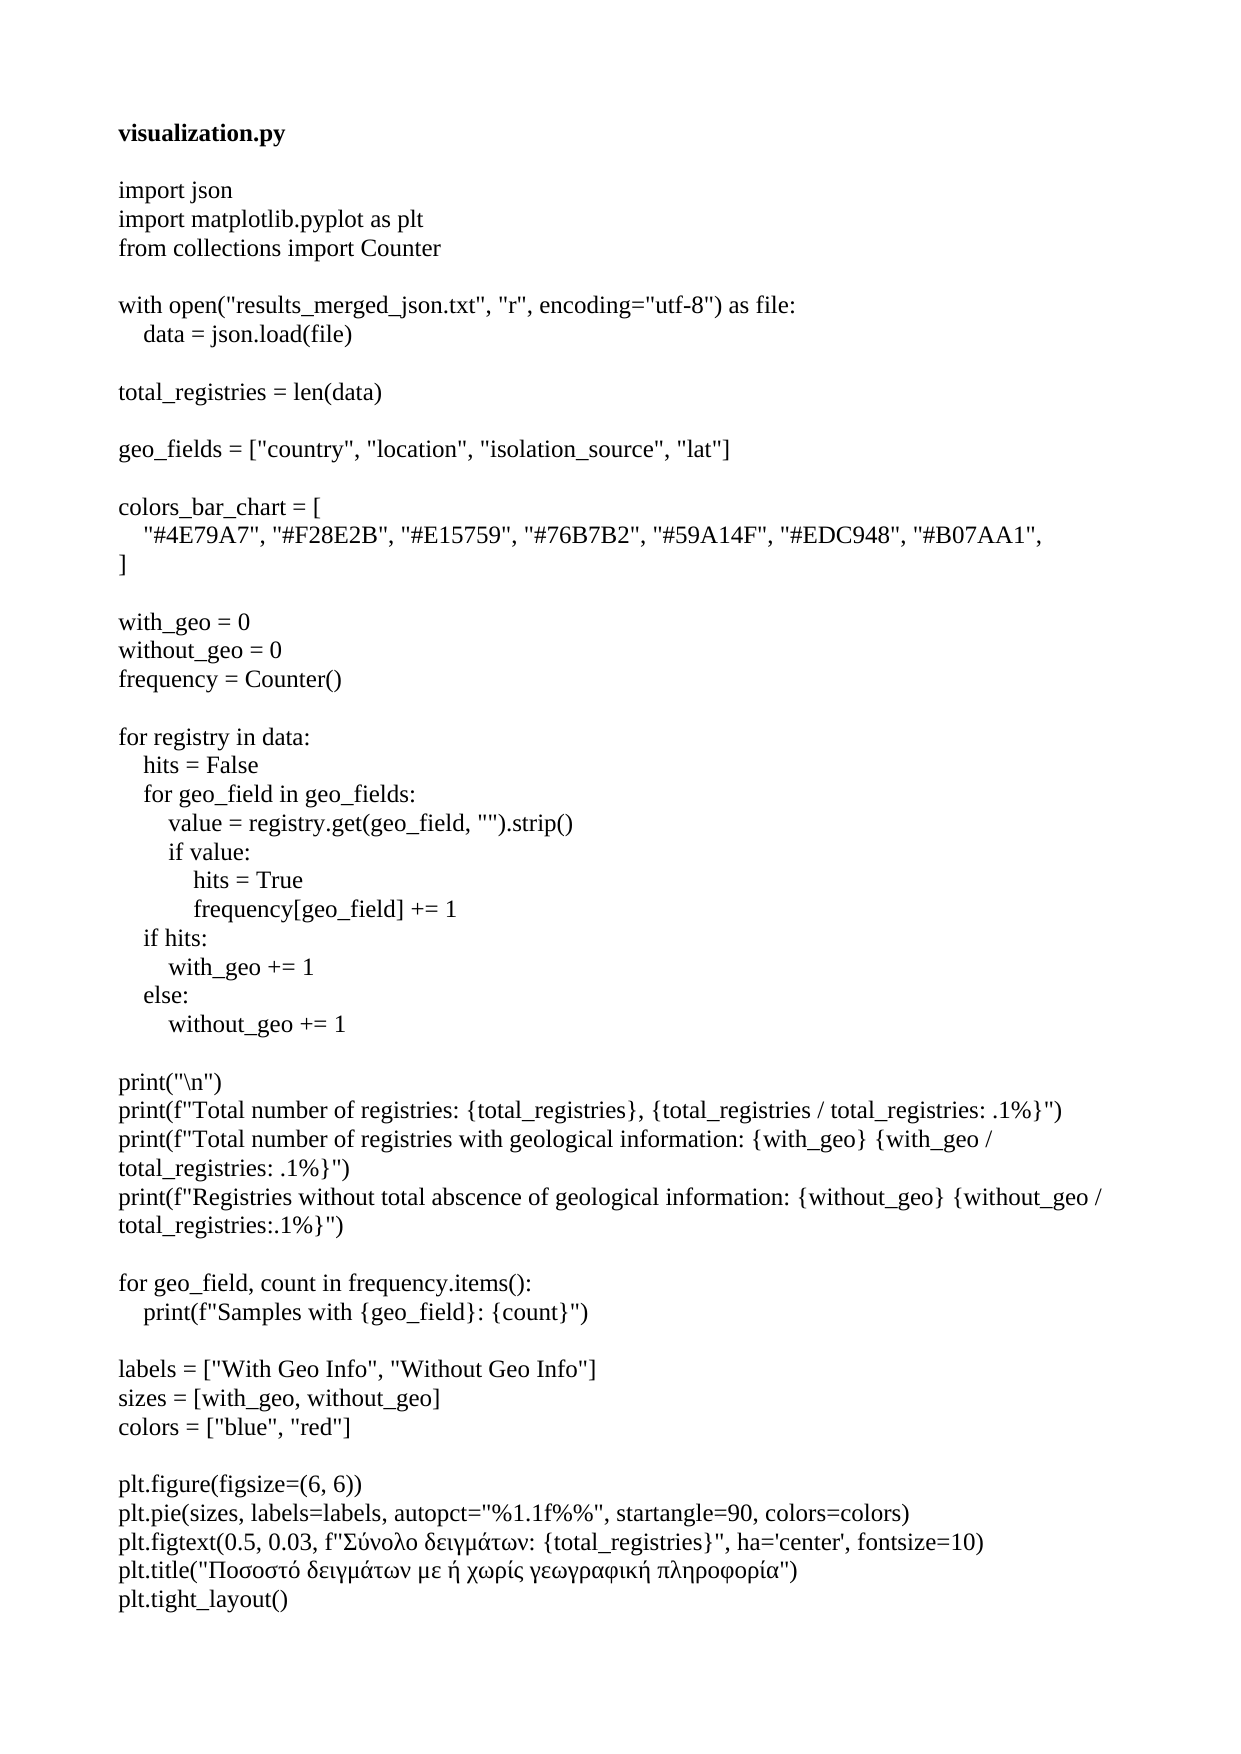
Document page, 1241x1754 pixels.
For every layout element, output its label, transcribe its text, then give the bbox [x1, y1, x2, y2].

text import matplotlib.pyplot as plt [118, 204, 1122, 233]
text ] [118, 549, 1122, 578]
text plt.title("Ποσοστό δειγμάτων με ή χωρίς γεωγραφική πληροφορία") [118, 1556, 1122, 1584]
text print(f"Registries without total abscence of geological information: {without_geo} {without_geo / total_registries:.1%}") [118, 1182, 1122, 1239]
text import json [118, 176, 1122, 204]
text for geo_field, count in frequency.items(): [118, 1268, 1122, 1297]
text sizes = [with_geo, without_geo] [118, 1383, 1122, 1412]
text labels = ["With Geo Info", "Without Geo Info"] [118, 1354, 1122, 1383]
text plt.tight_layout() [118, 1584, 1122, 1613]
text "#4E79A7", "#F28E2B", "#E15759", "#76B7B2", "#59A14F", "#EDC948", "#B07AA1", [118, 521, 1122, 549]
text for geo_field in geo_fields: [118, 779, 1122, 808]
text without_geo += 1 [118, 1009, 1122, 1038]
text visualization.py [118, 118, 1122, 147]
text from collections import Counter [118, 233, 1122, 262]
text else: [118, 981, 1122, 1009]
text print(f"Total number of registries: {total_registries}, {total_registries / total_registries: .1%}") [118, 1096, 1122, 1124]
text print("\n") [118, 1067, 1122, 1096]
text hits = False [118, 751, 1122, 779]
text hits = True [118, 866, 1122, 894]
text plt.figtext(0.5, 0.03, f"Σύνολο δειγμάτων: {total_registries}", ha='center', fontsize=10) [118, 1527, 1122, 1556]
text frequency[geo_field] += 1 [118, 894, 1122, 923]
text print(f"Samples with {geo_field}: {count}") [118, 1297, 1122, 1326]
text with open("results_merged_json.txt", "r", encoding="utf-8") as file: [118, 291, 1122, 319]
text with_geo += 1 [118, 952, 1122, 981]
text if hits: [118, 923, 1122, 952]
text colors_bar_chart = [ [118, 492, 1122, 521]
text total_registries = len(data) [118, 377, 1122, 406]
text frequency = Counter() [118, 664, 1122, 693]
text print(f"Total number of registries with geological information: {with_geo} {with_geo / total_registries: .1%}") [118, 1124, 1122, 1182]
text with_geo = 0 [118, 607, 1122, 636]
text value = registry.get(geo_field, "").strip() [118, 808, 1122, 837]
text for registry in data: [118, 722, 1122, 751]
text geo_fields = ["country", "location", "isolation_source", "lat"] [118, 434, 1122, 463]
text colors = ["blue", "red"] [118, 1412, 1122, 1441]
text if value: [118, 837, 1122, 866]
text without_geo = 0 [118, 636, 1122, 664]
text plt.figure(figsize=(6, 6)) [118, 1469, 1122, 1498]
text plt.pie(sizes, labels=labels, autopct="%1.1f%%", startangle=90, colors=colors) [118, 1498, 1122, 1527]
text data = json.load(file) [118, 319, 1122, 348]
